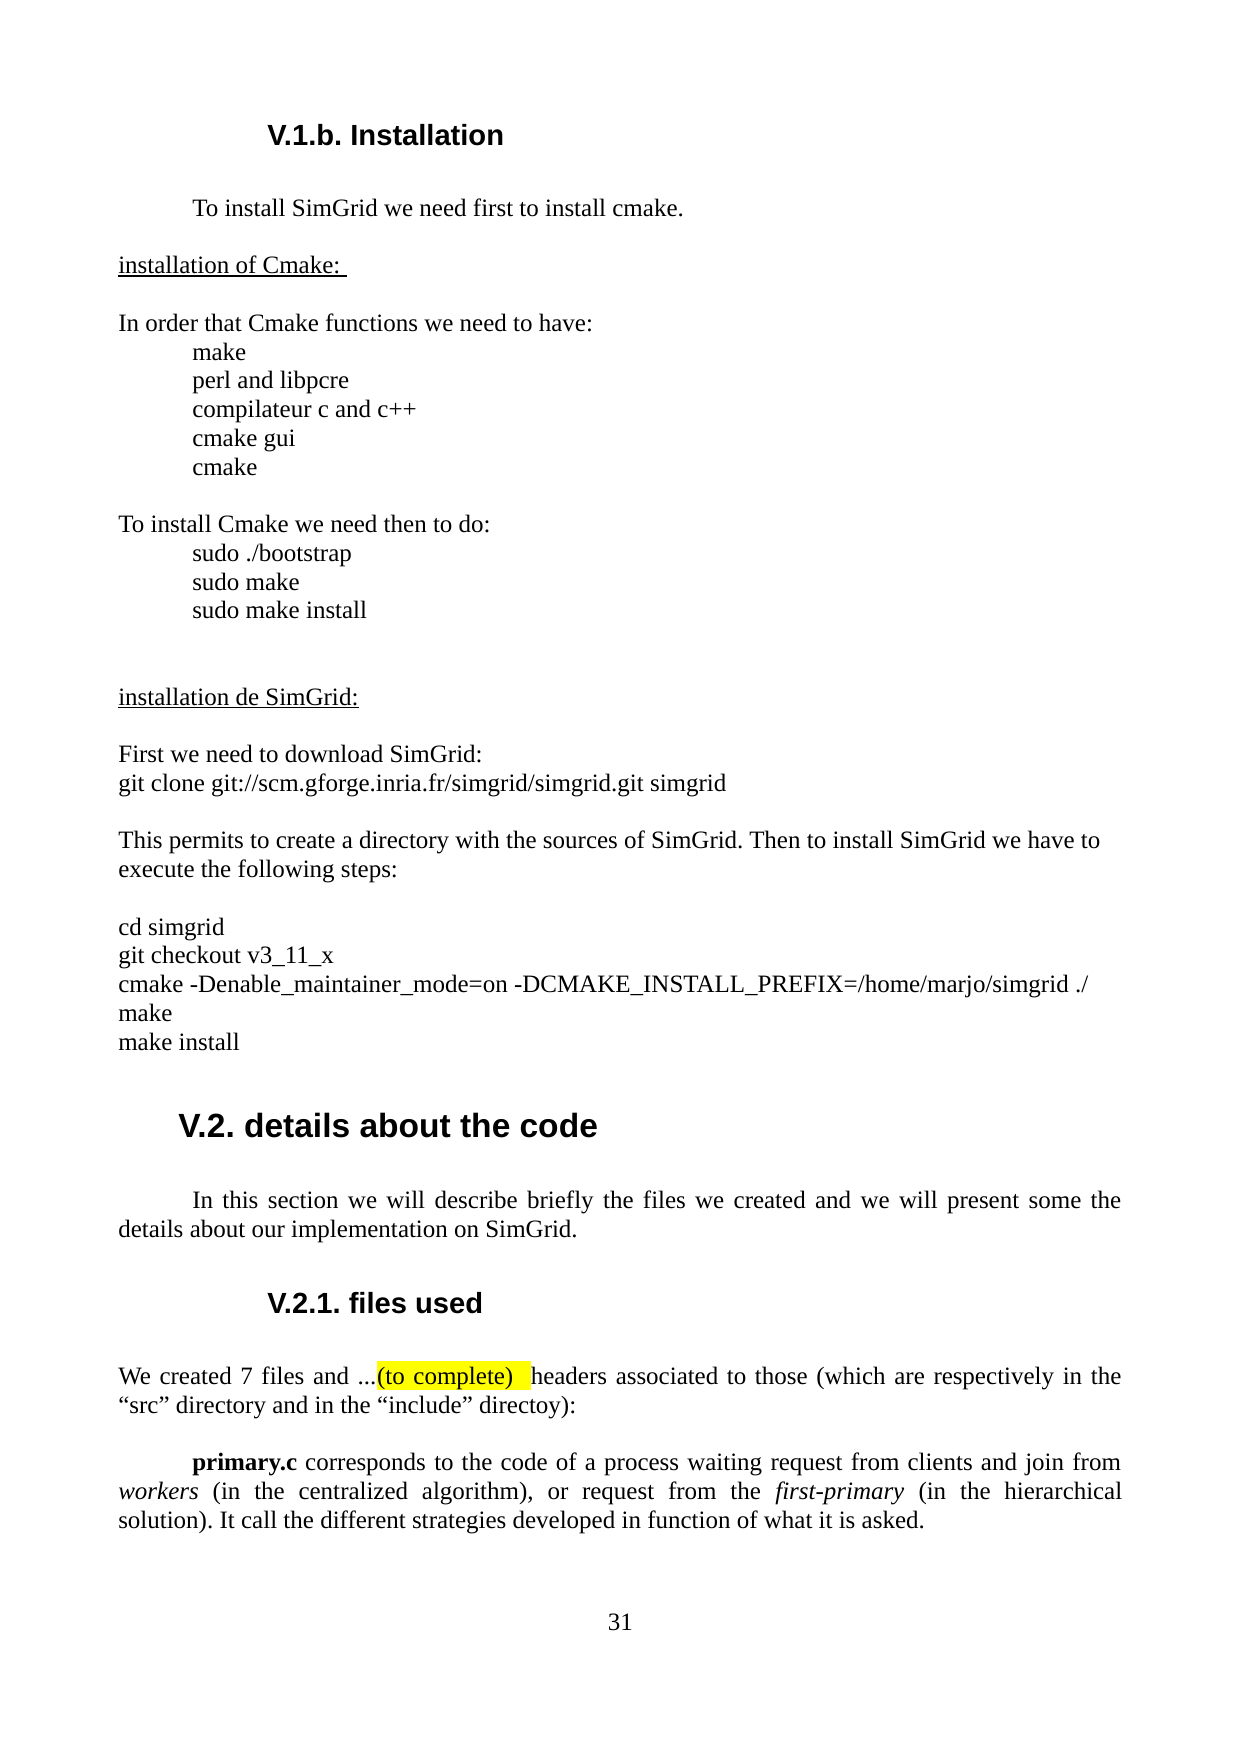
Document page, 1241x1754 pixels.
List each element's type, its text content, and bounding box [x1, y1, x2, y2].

text installation de SimGrid: [118, 682, 1122, 710]
text cmake [118, 452, 1122, 480]
text primary.c corresponds to the code of a process waiting request from clients and join from workers (in the centralized algorithm), or request from the first-primary (in the hierarchical solution). It call the different strategies developed in function of what it is asked. [118, 1447, 1122, 1534]
text First we need to download SimGrid: [118, 739, 1122, 768]
text git clone git://scm.gforge.inria.fr/simgrid/simgrid.git simgrid [118, 768, 1122, 797]
text compilateur c and c++ [118, 394, 1122, 423]
text cmake -Denable_maintainer_mode=on -DCMAKE_INSTALL_PREFIX=/home/marjo/simgrid ./ [118, 969, 1122, 998]
text This permits to create a directory with the sources of SimGrid. Then to install SimGrid we have to execute the following steps: [118, 825, 1122, 883]
text In this section we will describe briefly the files we created and we will present some the details about our implementation on SimGrid. [118, 1186, 1122, 1243]
text We created 7 files and ...(to complete) headers associated to those (which are respectively in the “src” directory and in the “include” directoy): [118, 1361, 1122, 1419]
subtitle V.1.b. Installation [118, 118, 1122, 152]
text make [118, 337, 1122, 365]
text installation of Cmake: [118, 250, 1122, 279]
subtitle V.2.1. files used [118, 1286, 1122, 1320]
text sudo make [118, 567, 1122, 595]
text cmake gui [118, 423, 1122, 452]
text To install Cmake we need then to do: [118, 509, 1122, 538]
text sudo ./bootstrap [118, 538, 1122, 567]
text perl and libpcre [118, 365, 1122, 394]
text In order that Cmake functions we need to have: [118, 308, 1122, 337]
text make [118, 998, 1122, 1027]
text make install [118, 1027, 1122, 1055]
text git checkout v3_11_x [118, 940, 1122, 969]
text To install SimGrid we need first to install cmake. [118, 193, 1122, 222]
subtitle V.2. details about the code [118, 1106, 1122, 1144]
text cd simgrid [118, 912, 1122, 940]
text sudo make install [118, 595, 1122, 624]
